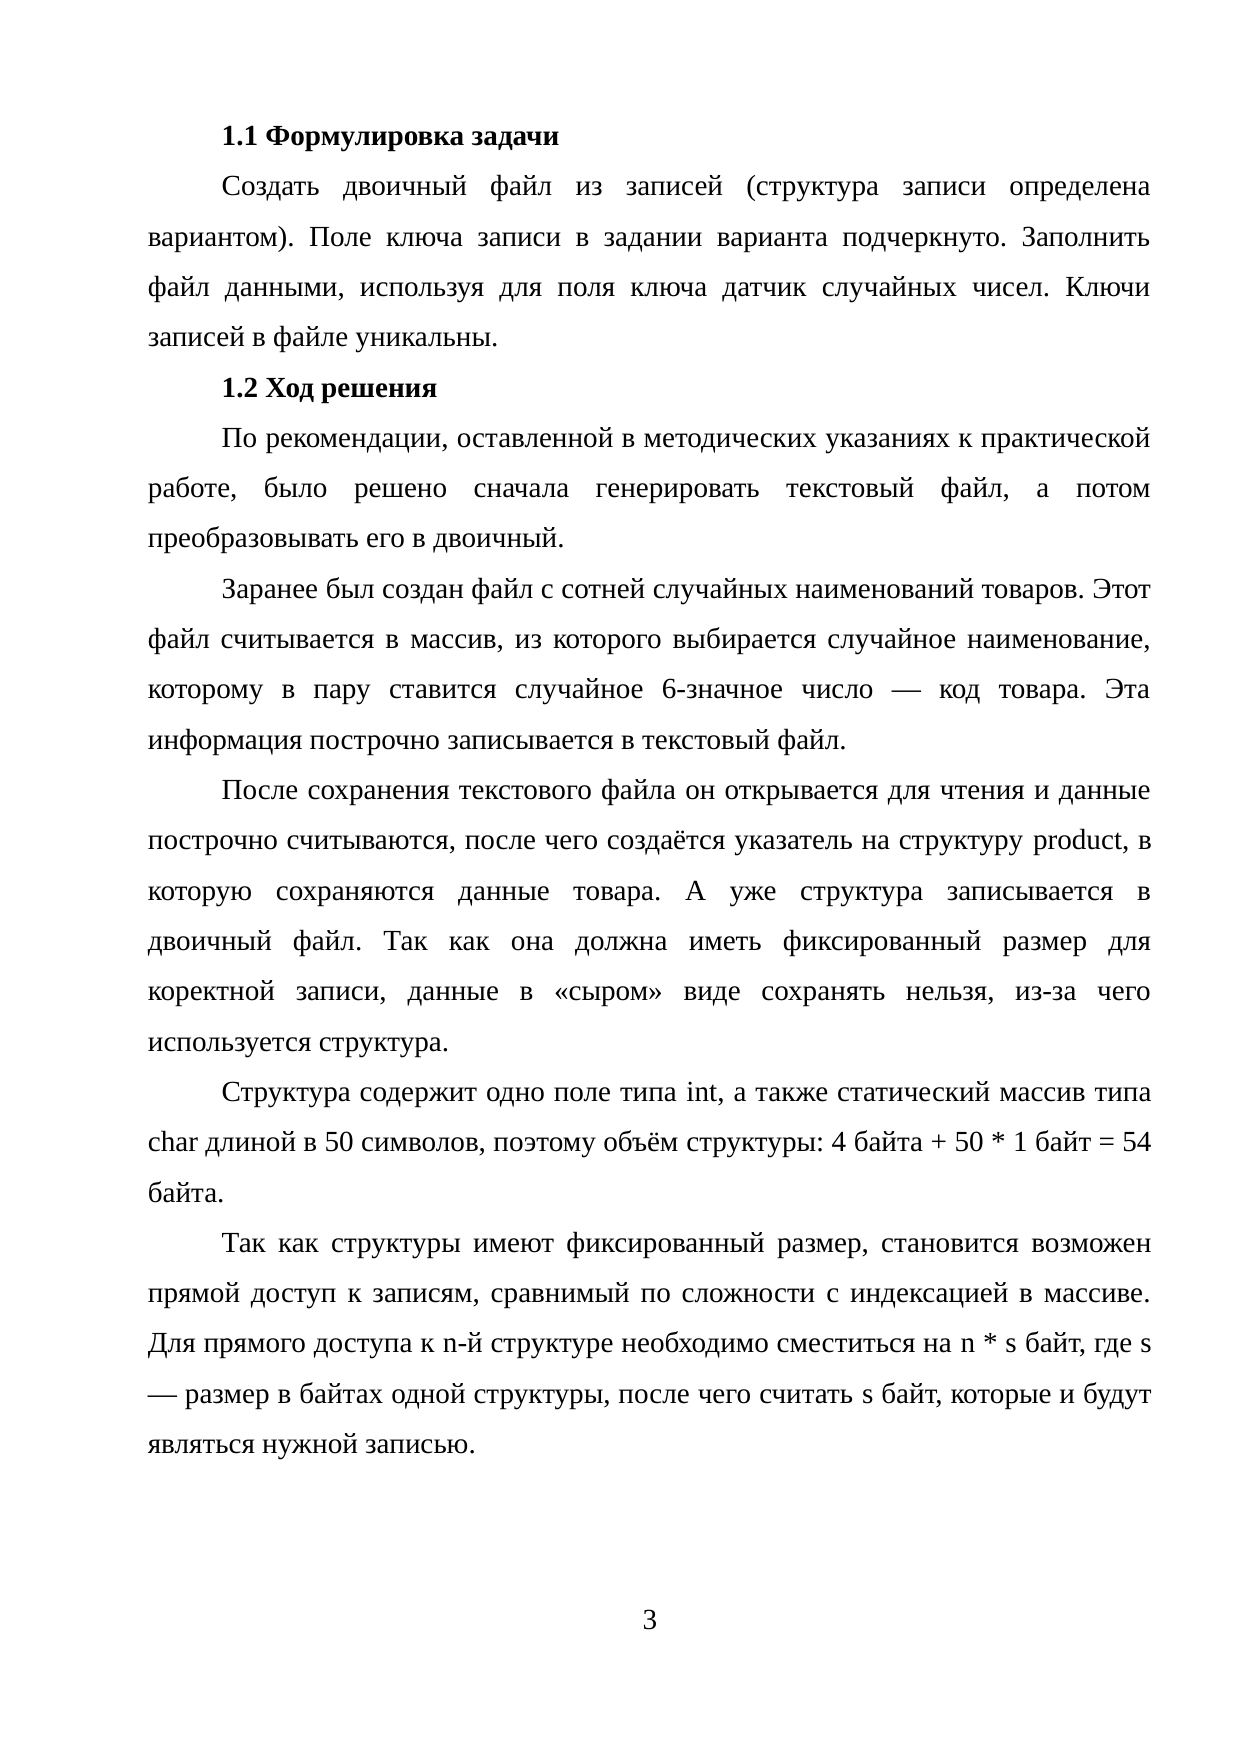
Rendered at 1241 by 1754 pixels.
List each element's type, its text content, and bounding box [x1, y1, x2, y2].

subtitle 1.2 Ход решения [148, 370, 1152, 403]
text Структура содержит одно поле типа int, а также статический массив типа char длиной в 50 символов, поэтому объём структуры: 4 байта + 50 * 1 байт = 54 байта. [148, 1074, 1152, 1208]
text После сохранения текстового файла он открывается для чтения и данные построчно считываются, после чего создаётся указатель на структуру product, в которую сохраняются данные товара. А уже структура записывается в двоичный файл. Так как она должна иметь фиксированный размер для коректной записи, данные в «сыром» виде сохранять нельзя, из-за чего используется структура. [148, 772, 1152, 1057]
text Так как структуры имеют фиксированный размер, становится возможен прямой доступ к записям, сравнимый по сложности с индексацией в массиве. Для прямого доступа к n-й структуре необходимо сместиться на n * s байт, где s — размер в байтах одной структуры, после чего считать s байт, которые и будут являться нужной записью. [148, 1225, 1152, 1460]
subtitle 1.1 Формулировка задачи [148, 118, 1152, 152]
text По рекомендации, оставленной в методических указаниях к практической работе, было решено сначала генерировать текстовый файл, а потом преобразовывать его в двоичный. [148, 420, 1152, 554]
text Заранее был создан файл с сотней случайных наименований товаров. Этот файл считывается в массив, из которого выбирается случайное наименование, которому в пару ставится случайное 6-значное число — код товара. Эта информация построчно записывается в текстовый файл. [148, 571, 1152, 755]
text Создать двоичный файл из записей (структура записи определена вариантом). Поле ключа записи в задании варианта подчеркнуто. Заполнить файл данными, используя для поля ключа датчик случайных чисел. Ключи записей в файле уникальны. [148, 168, 1152, 353]
